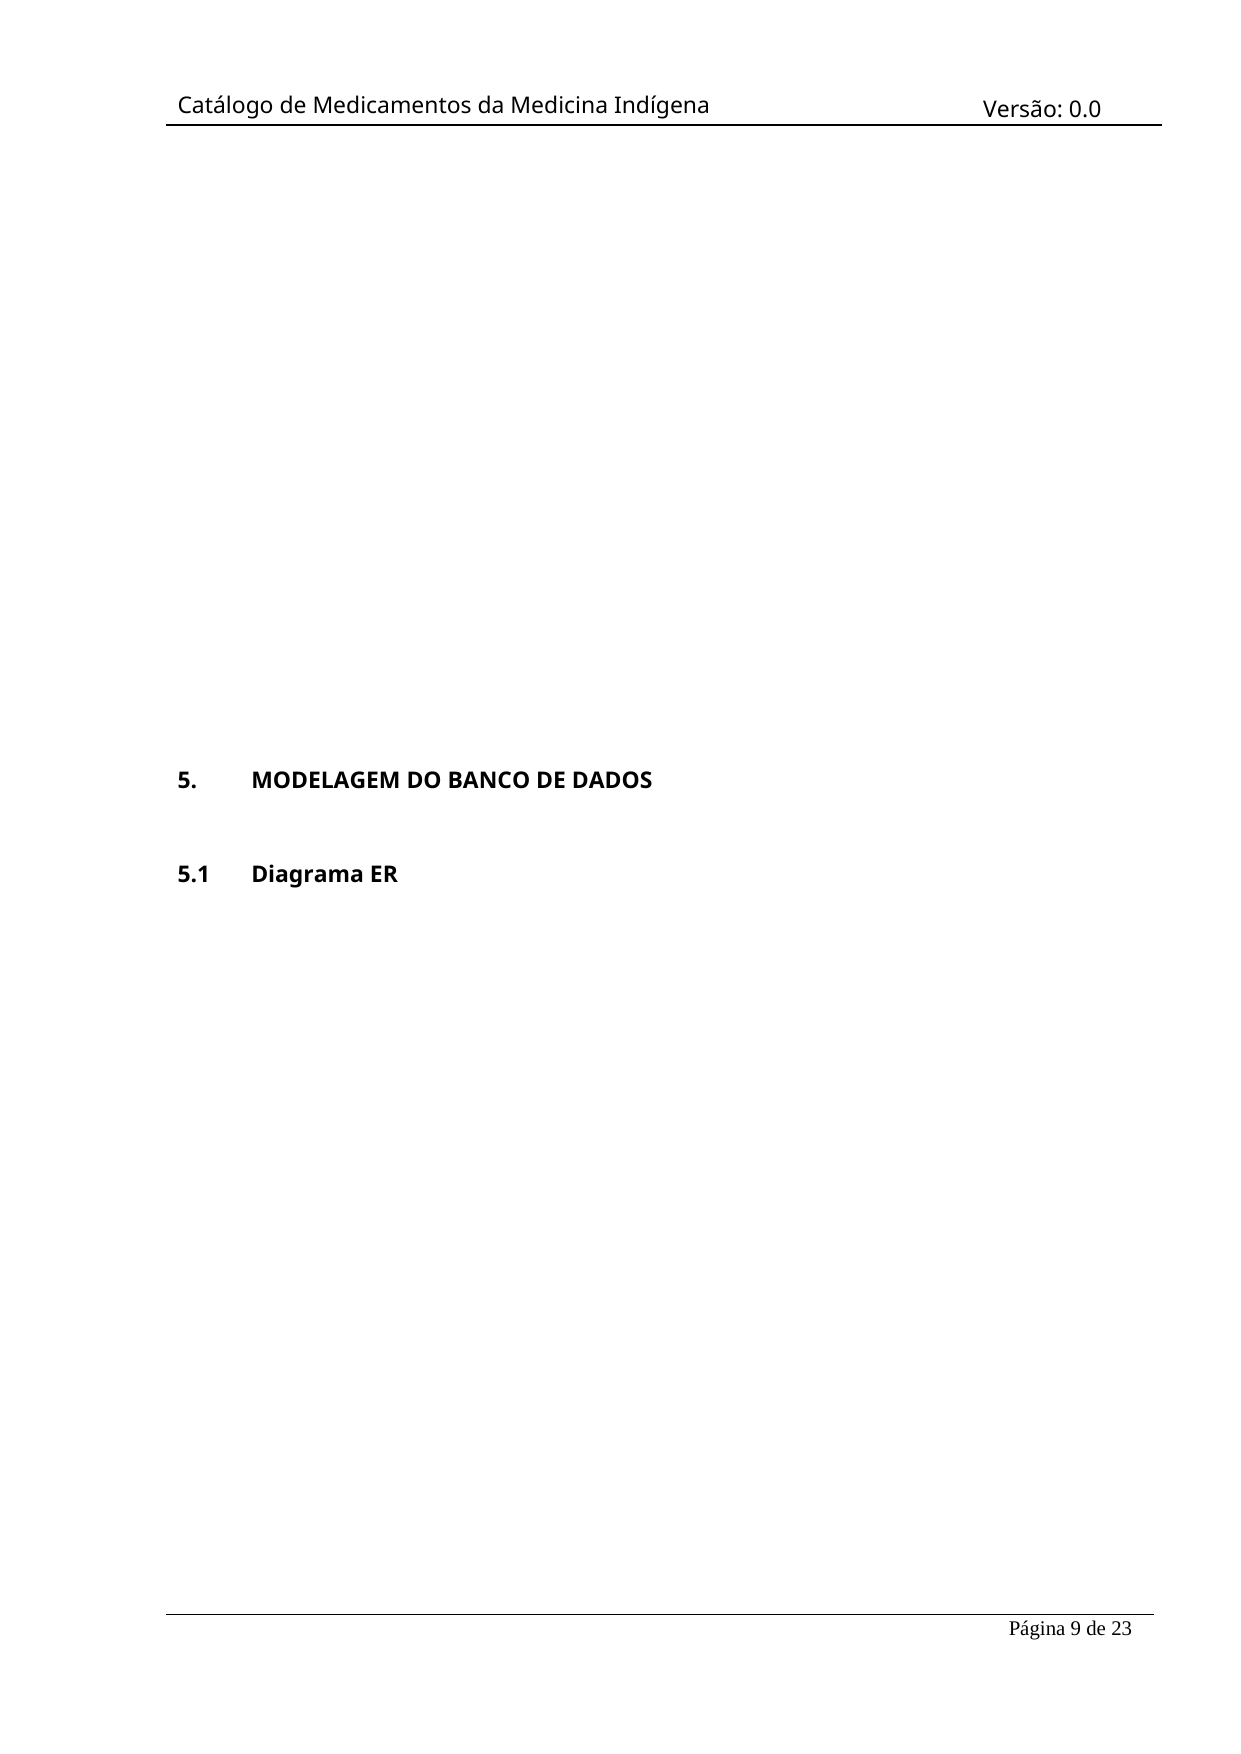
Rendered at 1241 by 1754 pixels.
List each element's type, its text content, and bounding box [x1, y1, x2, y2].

subtitle MODELAGEM DO BANCO DE DADOS [177, 764, 1092, 795]
subtitle Diagrama ER [177, 857, 1092, 889]
